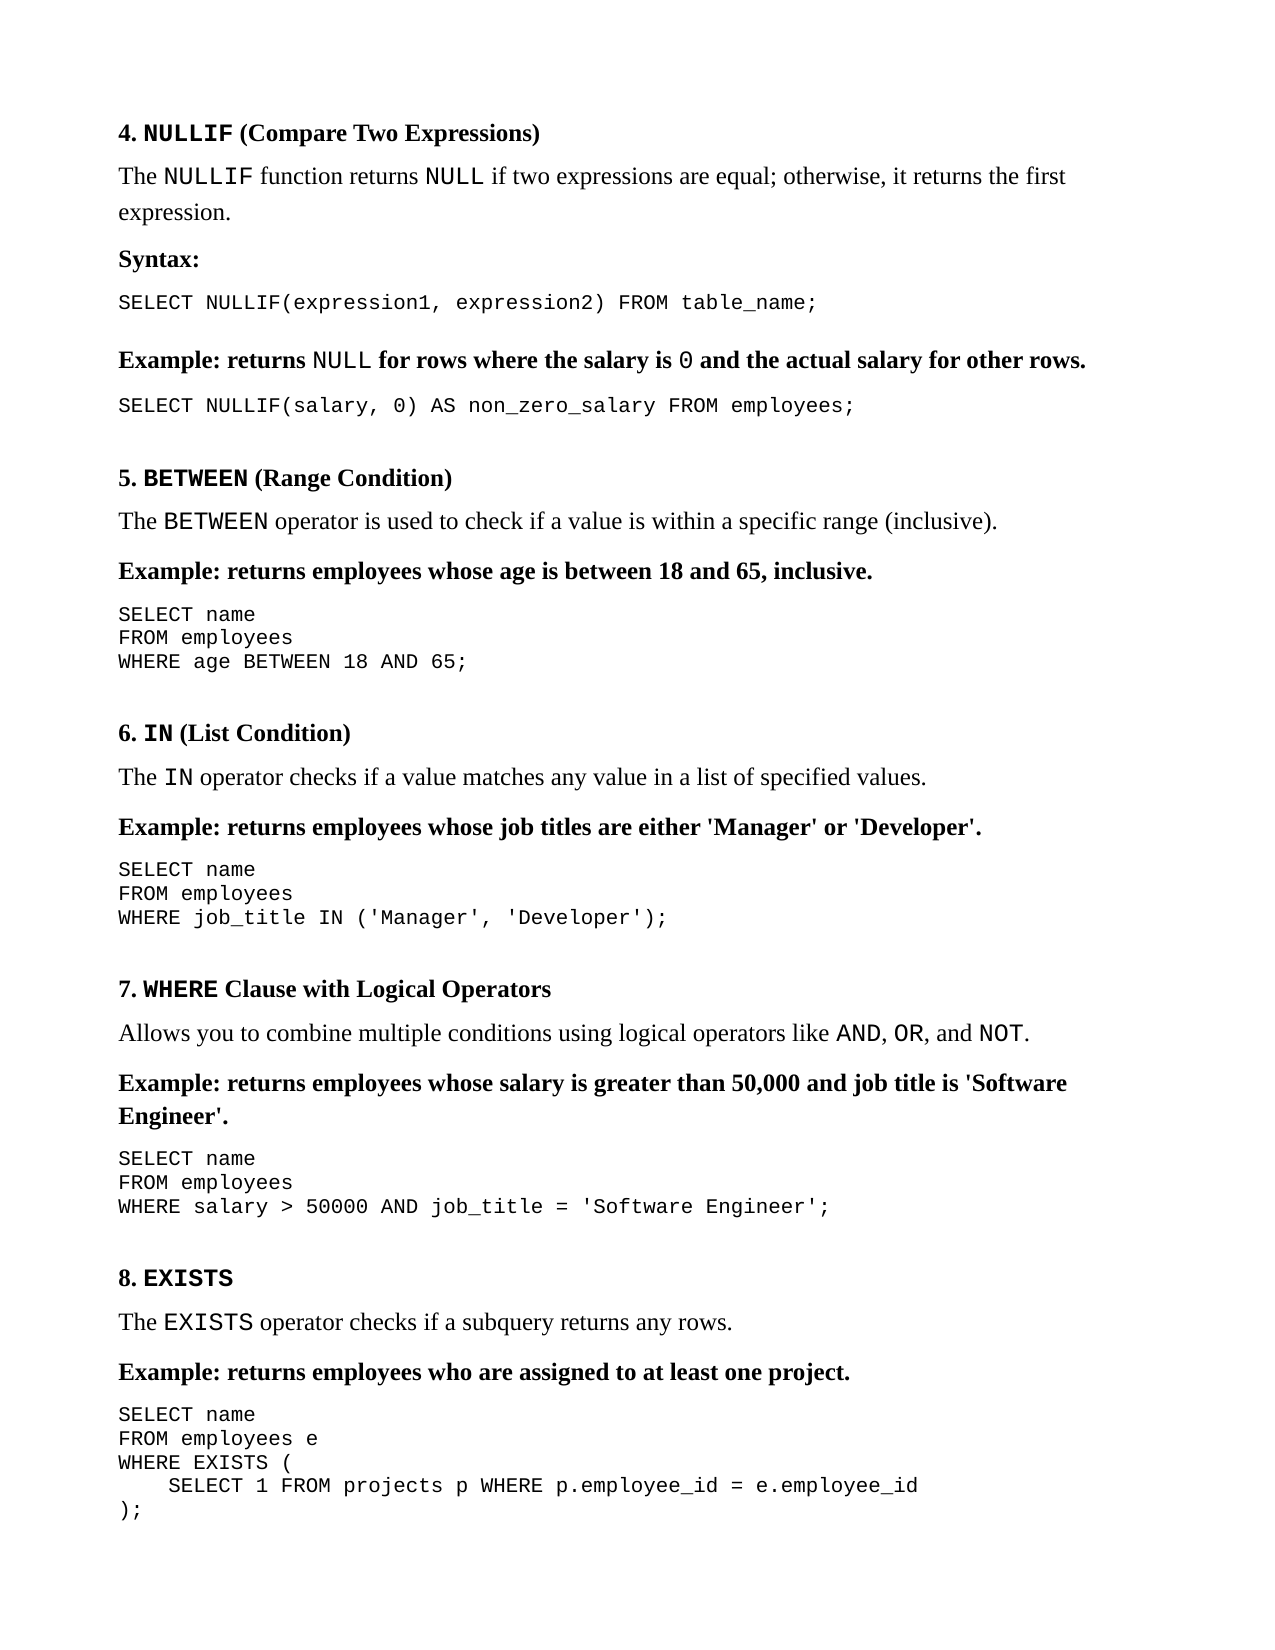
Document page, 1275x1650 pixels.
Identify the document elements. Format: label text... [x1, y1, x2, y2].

text SELECT 1 FROM projects p WHERE p.employee_id = e.employee_id [118, 1475, 1157, 1499]
subtitle 6. IN (List Condition) [118, 718, 1157, 749]
text WHERE EXISTS ( [118, 1452, 1157, 1475]
text SELECT name [118, 859, 1157, 883]
text FROM employees [118, 1172, 1157, 1196]
text WHERE age BETWEEN 18 AND 65; [118, 651, 1157, 674]
text WHERE salary > 50000 AND job_title = 'Software Engineer'; [118, 1196, 1157, 1219]
text Allows you to combine multiple conditions using logical operators like AND, OR, and NOT. [118, 1018, 1157, 1049]
text Example: returns NULL for rows where the salary is 0 and the actual salary for other rows. [118, 345, 1157, 376]
text FROM employees [118, 883, 1157, 907]
subtitle 4. NULLIF (Compare Two Expressions) [118, 118, 1157, 149]
text FROM employees e [118, 1428, 1157, 1452]
subtitle 5. BETWEEN (Range Condition) [118, 463, 1157, 493]
text Example: returns employees who are assigned to at least one project. [118, 1357, 1157, 1386]
subtitle 8. EXISTS [118, 1263, 1157, 1294]
text SELECT name [118, 1404, 1157, 1428]
subtitle 7. WHERE Clause with Logical Operators [118, 974, 1157, 1005]
text Syntax: [118, 244, 1157, 273]
text The IN operator checks if a value matches any value in a list of specified values. [118, 762, 1157, 793]
text FROM employees [118, 627, 1157, 651]
text SELECT NULLIF(expression1, expression2) FROM table_name; [118, 292, 1157, 315]
text The BETWEEN operator is used to check if a value is within a specific range (inclusive). [118, 506, 1157, 537]
text Example: returns employees whose job titles are either 'Manager' or 'Developer'. [118, 812, 1157, 841]
text The NULLIF function returns NULL if two expressions are equal; otherwise, it returns the first expression. [118, 161, 1157, 225]
text SELECT name [118, 603, 1157, 627]
text WHERE job_title IN ('Manager', 'Developer'); [118, 907, 1157, 930]
text ); [118, 1499, 1157, 1523]
text Example: returns employees whose age is between 18 and 65, inclusive. [118, 556, 1157, 585]
text The EXISTS operator checks if a subquery returns any rows. [118, 1307, 1157, 1338]
text Example: returns employees whose salary is greater than 50,000 and job title is 'Software Engineer'. [118, 1068, 1157, 1129]
text SELECT name [118, 1148, 1157, 1172]
text SELECT NULLIF(salary, 0) AS non_zero_salary FROM employees; [118, 395, 1157, 418]
